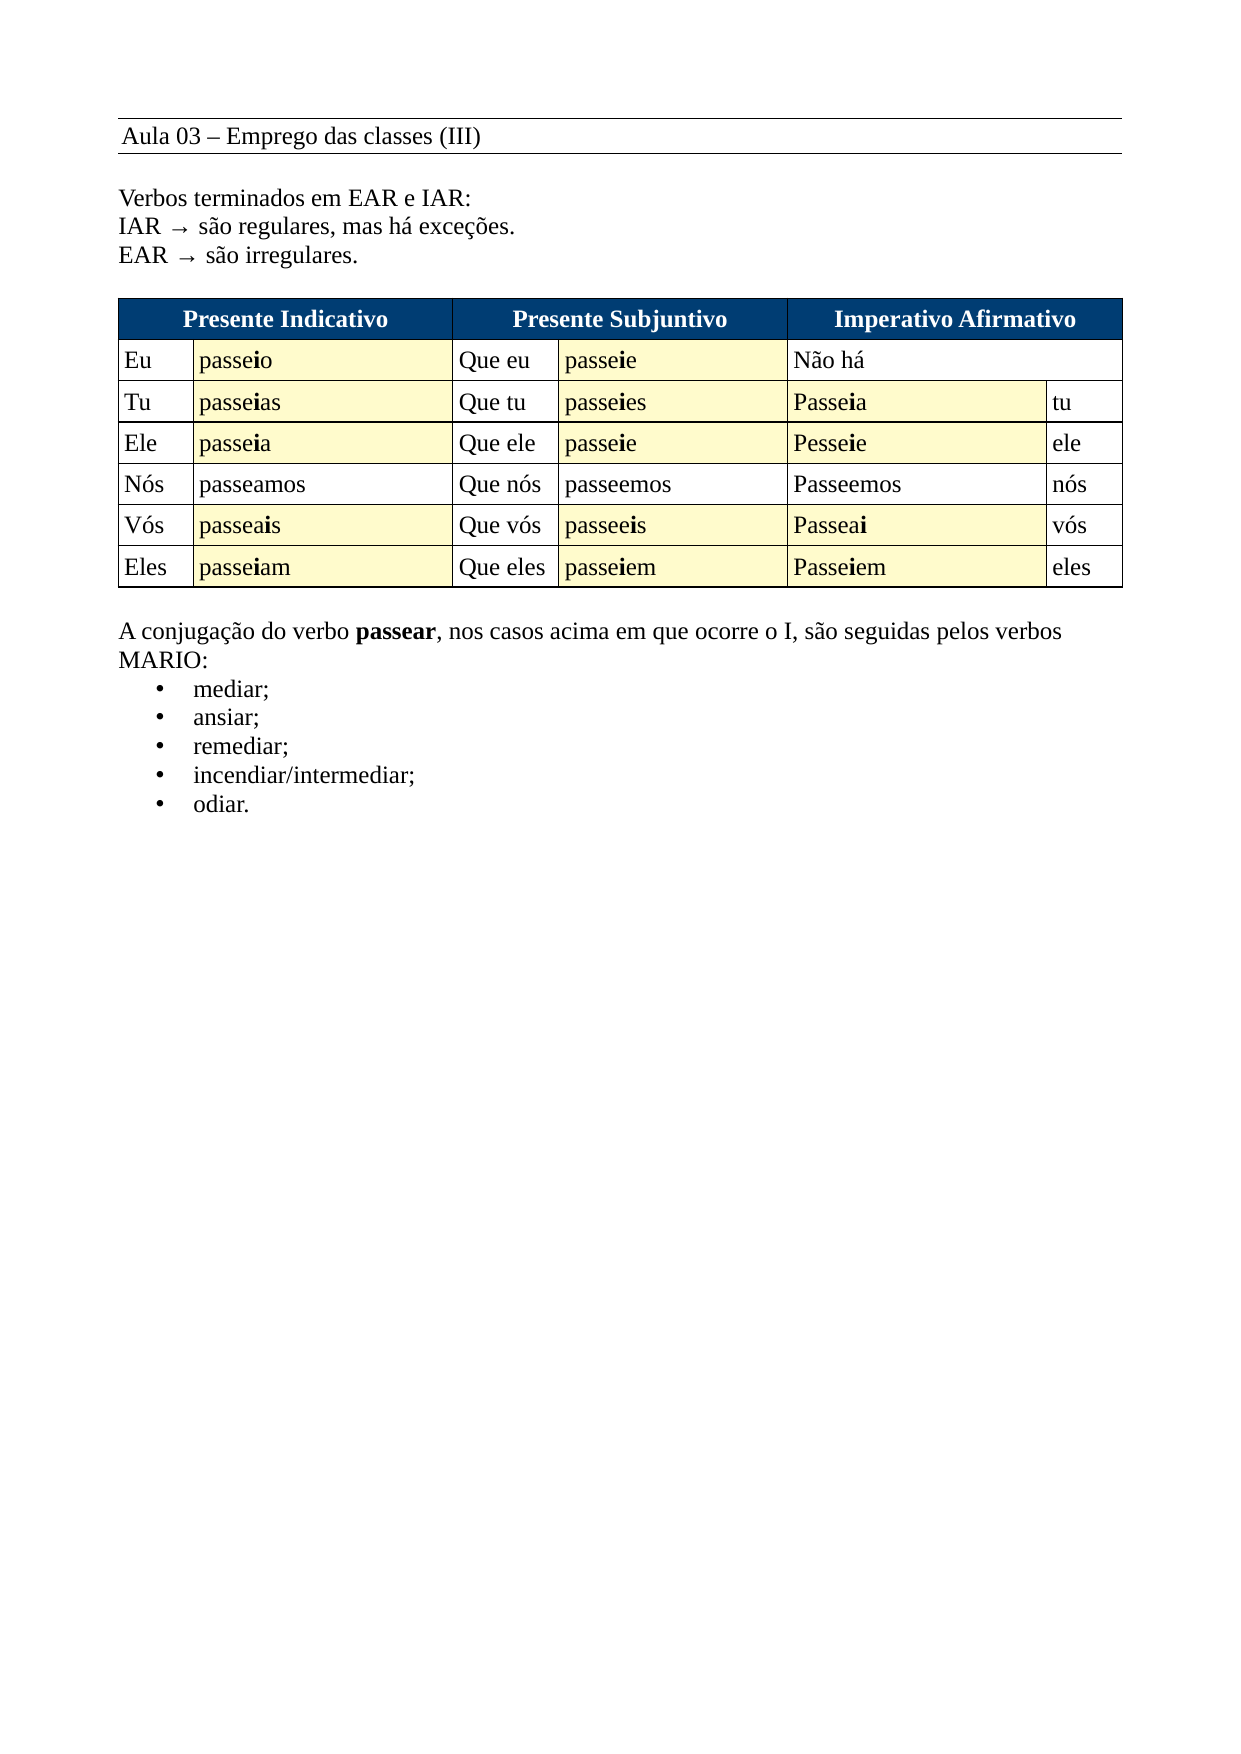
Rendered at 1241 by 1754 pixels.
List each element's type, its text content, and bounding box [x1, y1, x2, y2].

table_cell passeie [559, 340, 787, 380]
list remediar; [156, 731, 1122, 760]
table_cell passeiam [194, 546, 452, 586]
table_cell passeiem [559, 546, 787, 586]
text EAR → são irregulares. [118, 240, 1122, 269]
table_cell passeia [194, 423, 452, 463]
table_cell Eles [119, 546, 193, 586]
table_cell Que vós [453, 505, 558, 545]
table_cell passeeis [559, 505, 787, 545]
table_header Presente Indicativo [119, 299, 452, 339]
table_cell eles [1047, 546, 1122, 586]
list mediar; [156, 674, 1122, 702]
table_cell tu [1047, 381, 1122, 421]
table_cell ele [1047, 423, 1122, 463]
table_cell passeies [559, 381, 787, 421]
table_cell Ele [119, 423, 193, 463]
table_cell Passeemos [788, 464, 1046, 504]
table_cell Vós [119, 505, 193, 545]
table_cell Que nós [453, 464, 558, 504]
table_cell Passeia [788, 381, 1046, 421]
table_cell Eu [119, 340, 193, 380]
table_cell passeemos [559, 464, 787, 504]
table_header Imperativo Afirmativo [788, 299, 1122, 339]
text Verbos terminados em EAR e IAR: [118, 183, 1122, 211]
table_cell Pesseie [788, 423, 1046, 463]
table_cell Tu [119, 381, 193, 421]
table_cell Nós [119, 464, 193, 504]
table_cell passeamos [194, 464, 452, 504]
table_cell vós [1047, 505, 1122, 545]
table_cell Que ele [453, 423, 558, 463]
table_cell passeie [559, 423, 787, 463]
list ansiar; [156, 702, 1122, 731]
table_cell Que tu [453, 381, 558, 421]
table_cell Não há [788, 340, 1122, 380]
table_cell passeias [194, 381, 452, 421]
list odiar. [156, 789, 1122, 817]
table_cell Que eles [453, 546, 558, 586]
table_cell passeais [194, 505, 452, 545]
table_cell nós [1047, 464, 1122, 504]
table_cell passeio [194, 340, 452, 380]
table_cell Passeai [788, 505, 1046, 545]
table_cell Que eu [453, 340, 558, 380]
table_cell Passeiem [788, 546, 1046, 586]
table_header Presente Subjuntivo [453, 299, 787, 339]
text A conjugação do verbo passear, nos casos acima em que ocorre o I, são seguidas pelos verbos MARIO: [118, 616, 1122, 674]
list incendiar/intermediar; [156, 760, 1122, 789]
text IAR → são regulares, mas há exceções. [118, 211, 1122, 240]
